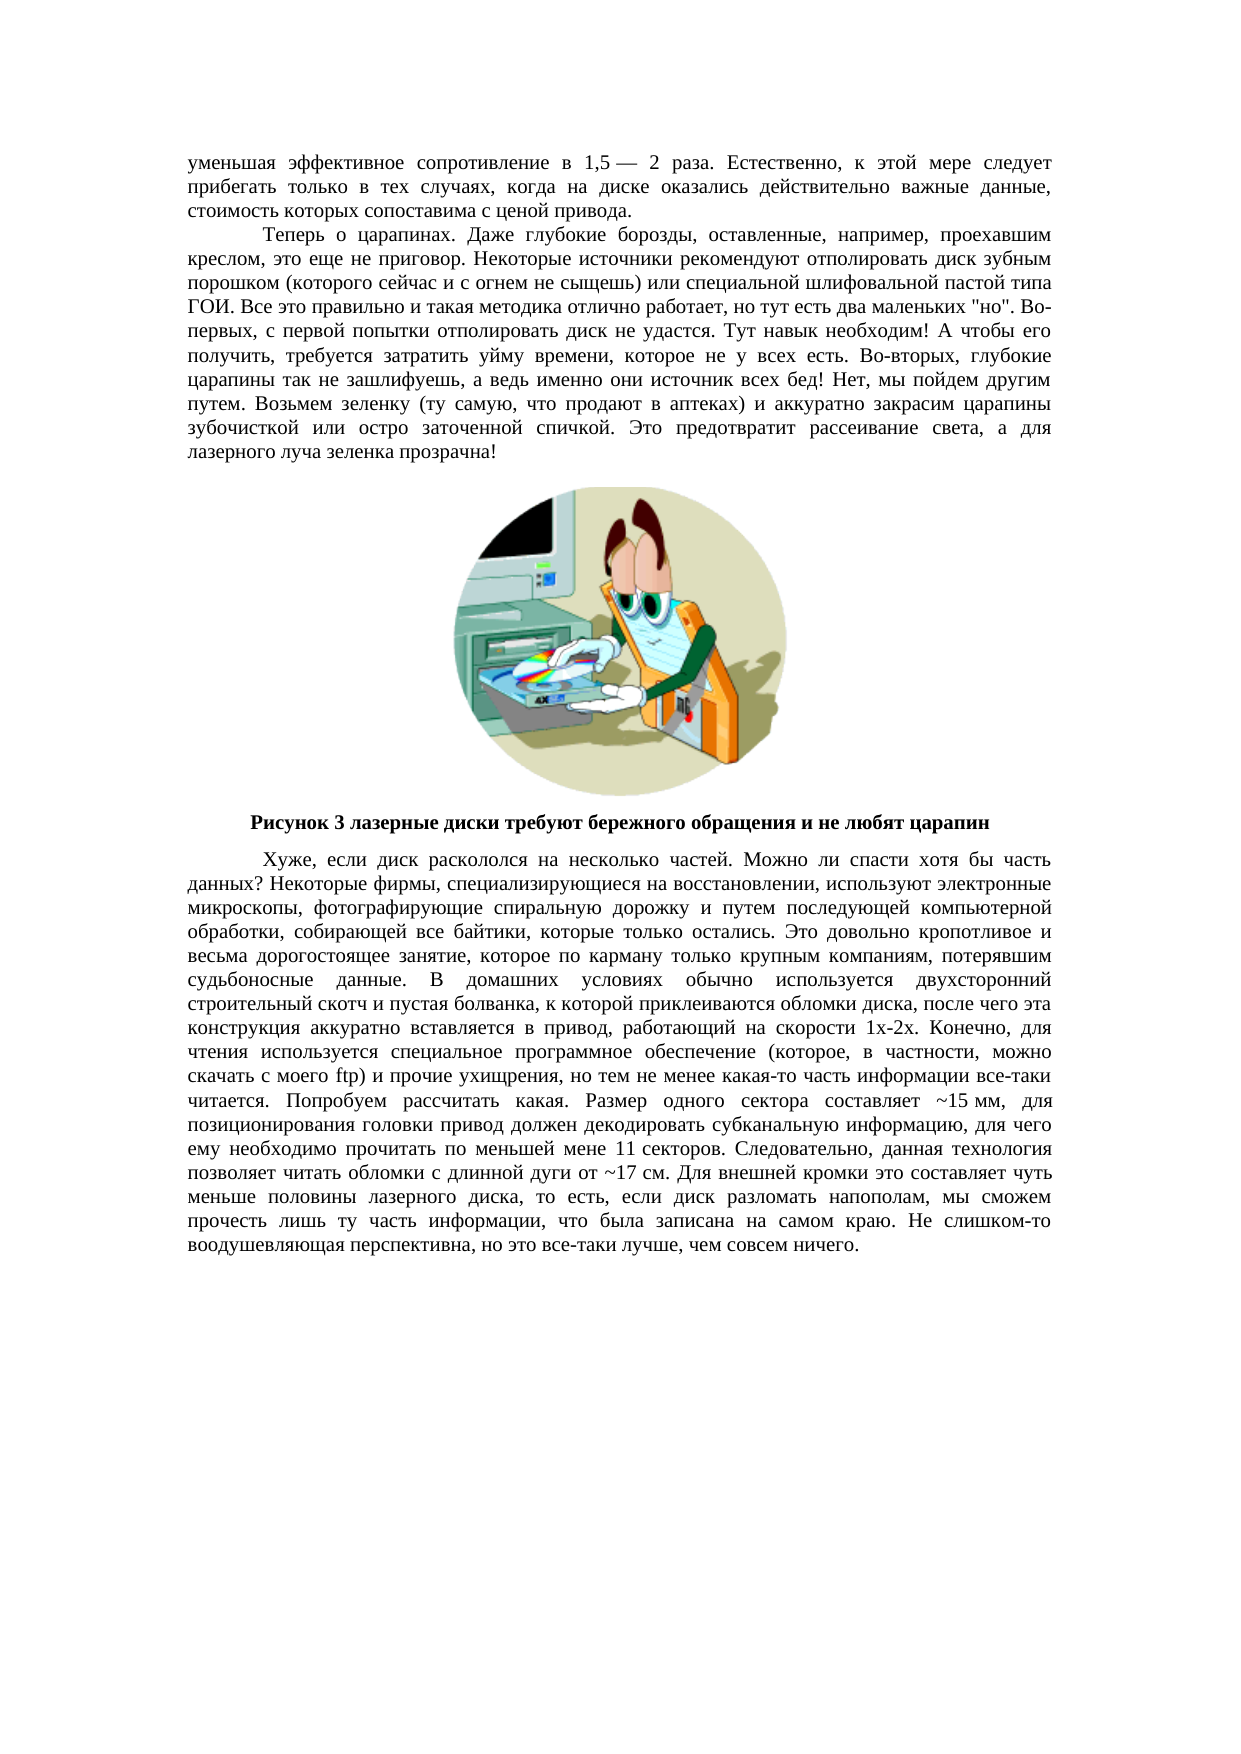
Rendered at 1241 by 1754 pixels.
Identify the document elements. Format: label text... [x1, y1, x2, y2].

text Теперь о царапинах. Даже глубокие борозды, оставленные, например, проехавшим креслом, это еще не приговор. Некоторые источники рекомендуют отполировать диск зубным порошком (которого сейчас и с огнем не сыщешь) или специальной шлифовальной пастой типа ГОИ. Все это правильно и такая методика отлично работает, но тут есть два маленьких "но". Во-первых, с первой попытки отполировать диск не удастся. Тут навык необходим! А чтобы его получить, требуется затратить уйму времени, которое не у всех есть. Во-вторых, глубокие царапины так не зашлифуешь, а ведь именно они источник всех бед! Нет, мы пойдем другим путем. Возьмем зеленку (ту самую, что продают в аптеках) и аккуратно закрасим царапины зубочисткой или остро заточенной спичкой. Это предотвратит рассеивание света, а для лазерного луча зеленка прозрачна! [187, 222, 1053, 463]
picture [452, 487, 788, 798]
text уменьшая эффективное сопротивление в 1,5 — 2 раза. Естественно, к этой мере следует прибегать только в тех случаях, когда на диске оказались действительно важные данные, стоимость которых сопоставима с ценой привода. [187, 150, 1053, 222]
text Рисунок 3 лазерные диски требуют бережного обращения и не любят царапин [187, 810, 1053, 834]
text Хуже, если диск раскололся на несколько частей. Можно ли спасти хотя бы часть данных? Некоторые фирмы, специализирующиеся на восстановлении, используют электронные микроскопы, фотографирующие спиральную дорожку и путем последующей компьютерной обработки, собирающей все байтики, которые только остались. Это довольно кропотливое и весьма дорогостоящее занятие, которое по карману только крупным компаниям, потерявшим судьбоносные данные. В домашних условиях обычно используется двухсторонний строительный скотч и пустая болванка, к которой приклеиваются обломки диска, после чего эта конструкция аккуратно вставляется в привод, работающий на скорости 1х-2х. Конечно, для чтения используется специальное программное обеспечение (которое, в частности, можно скачать с моего ftp) и прочие ухищрения, но тем не менее какая-то часть информации все-таки читается. Попробуем рассчитать какая. Размер одного сектора составляет ~15 мм, для позиционирования головки привод должен декодировать субканальную информацию, для чего ему необходимо прочитать по меньшей мене 11 секторов. Следовательно, данная технология позволяет читать обломки с длинной дуги от ~17 см. Для внешней кромки это составляет чуть меньше половины лазерного диска, то есть, если диск разломать напополам, мы сможем прочесть лишь ту часть информации, что была записана на самом краю. Не слишком-то воодушевляющая перспективна, но это все-таки лучше, чем совсем ничего. [187, 847, 1053, 1256]
